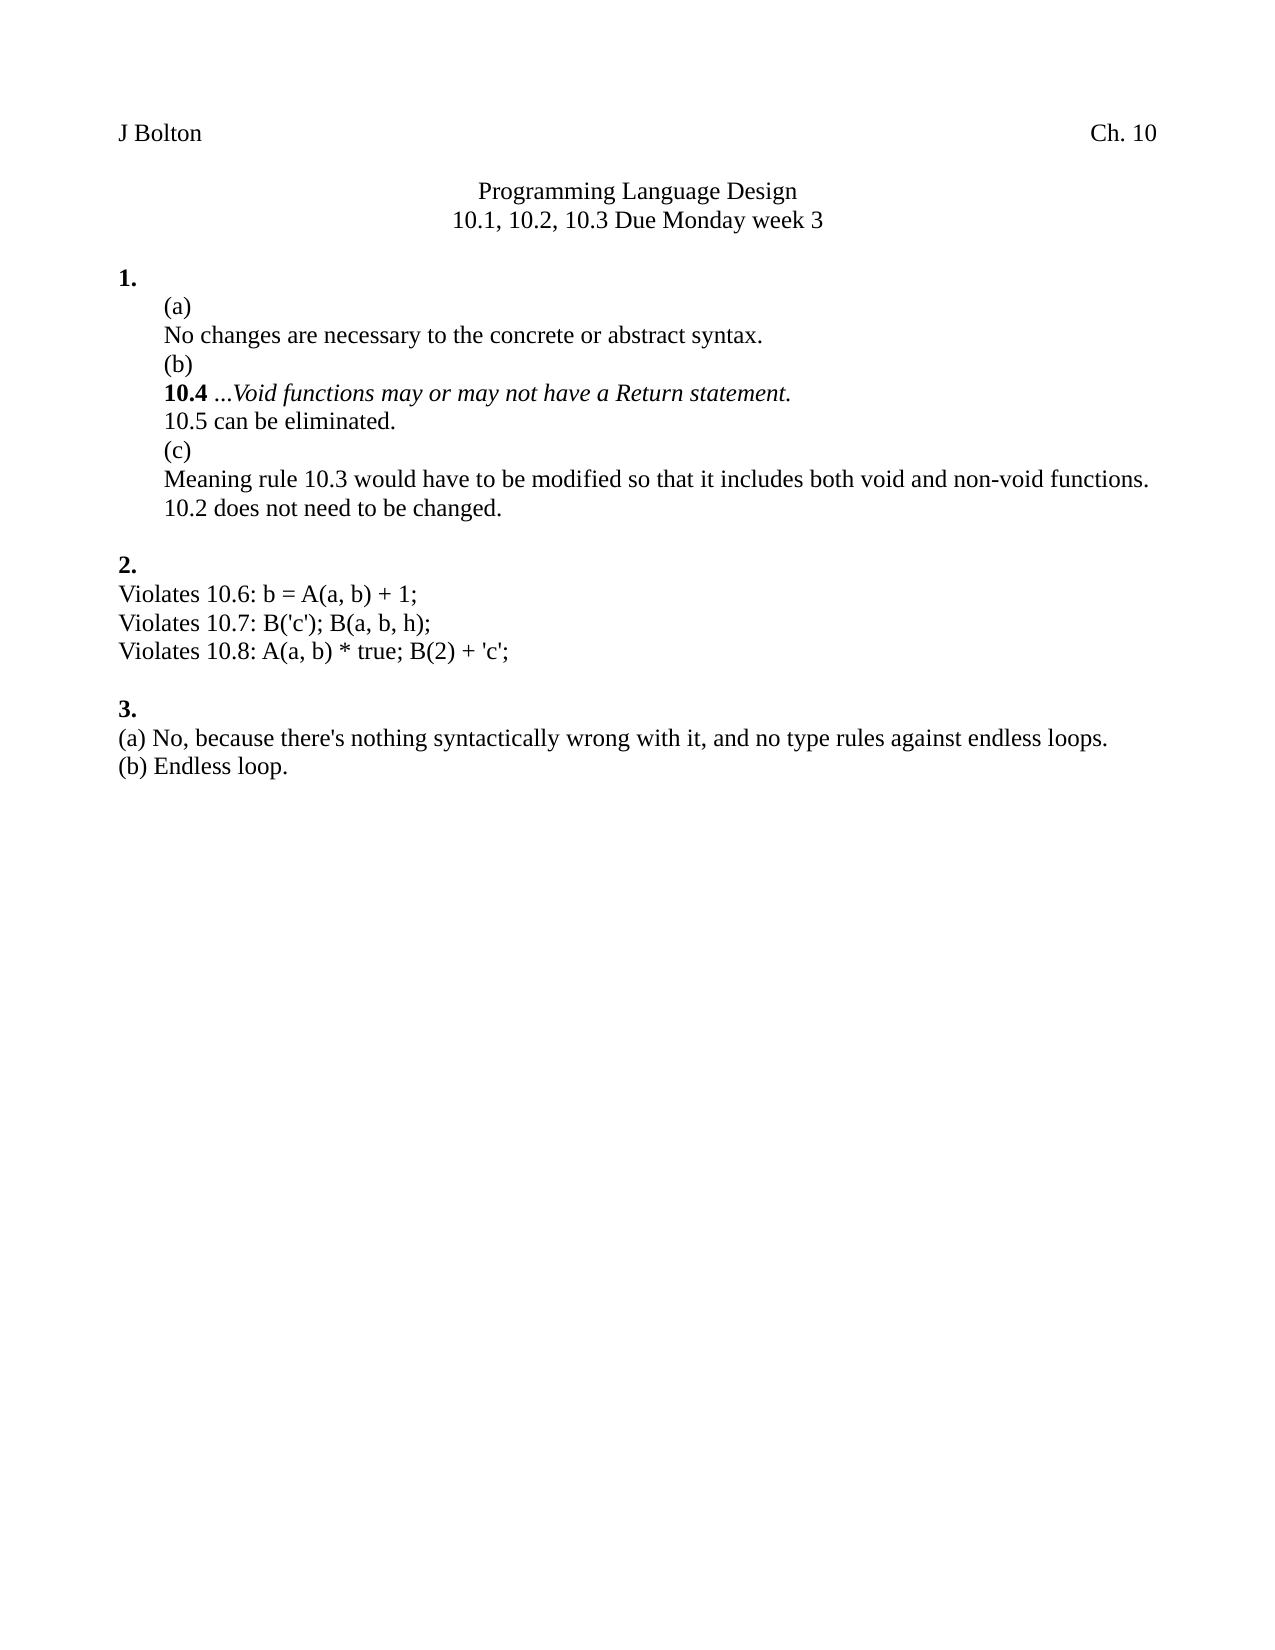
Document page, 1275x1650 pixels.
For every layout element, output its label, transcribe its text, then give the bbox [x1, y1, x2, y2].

text Violates 10.8: A(a, b) * true; B(2) + 'c'; [118, 636, 1157, 665]
text Programming Language Design [118, 176, 1157, 205]
text 3. [118, 694, 1157, 723]
text 1. [118, 263, 1157, 291]
text No changes are necessary to the concrete or abstract syntax. [163, 320, 1157, 349]
text (a) No, because there's nothing syntactically wrong with it, and no type rules against endless loops. [118, 723, 1157, 751]
text (a) [163, 291, 1157, 320]
text (c) [163, 435, 1157, 464]
text 2. [118, 550, 1157, 579]
text (b) [163, 349, 1157, 378]
text 10.1, 10.2, 10.3 Due Monday week 3 [118, 205, 1157, 234]
text Violates 10.7: B('c'); B(a, b, h); [118, 608, 1157, 636]
text (b) Endless loop. [118, 751, 1157, 780]
text 10.4 ...Void functions may or may not have a Return statement. [163, 378, 1157, 406]
text Violates 10.6: b = A(a, b) + 1; [118, 579, 1157, 608]
text Meaning rule 10.3 would have to be modified so that it includes both void and non-void functions. 10.2 does not need to be changed. [163, 464, 1157, 521]
text 10.5 can be eliminated. [163, 406, 1157, 435]
